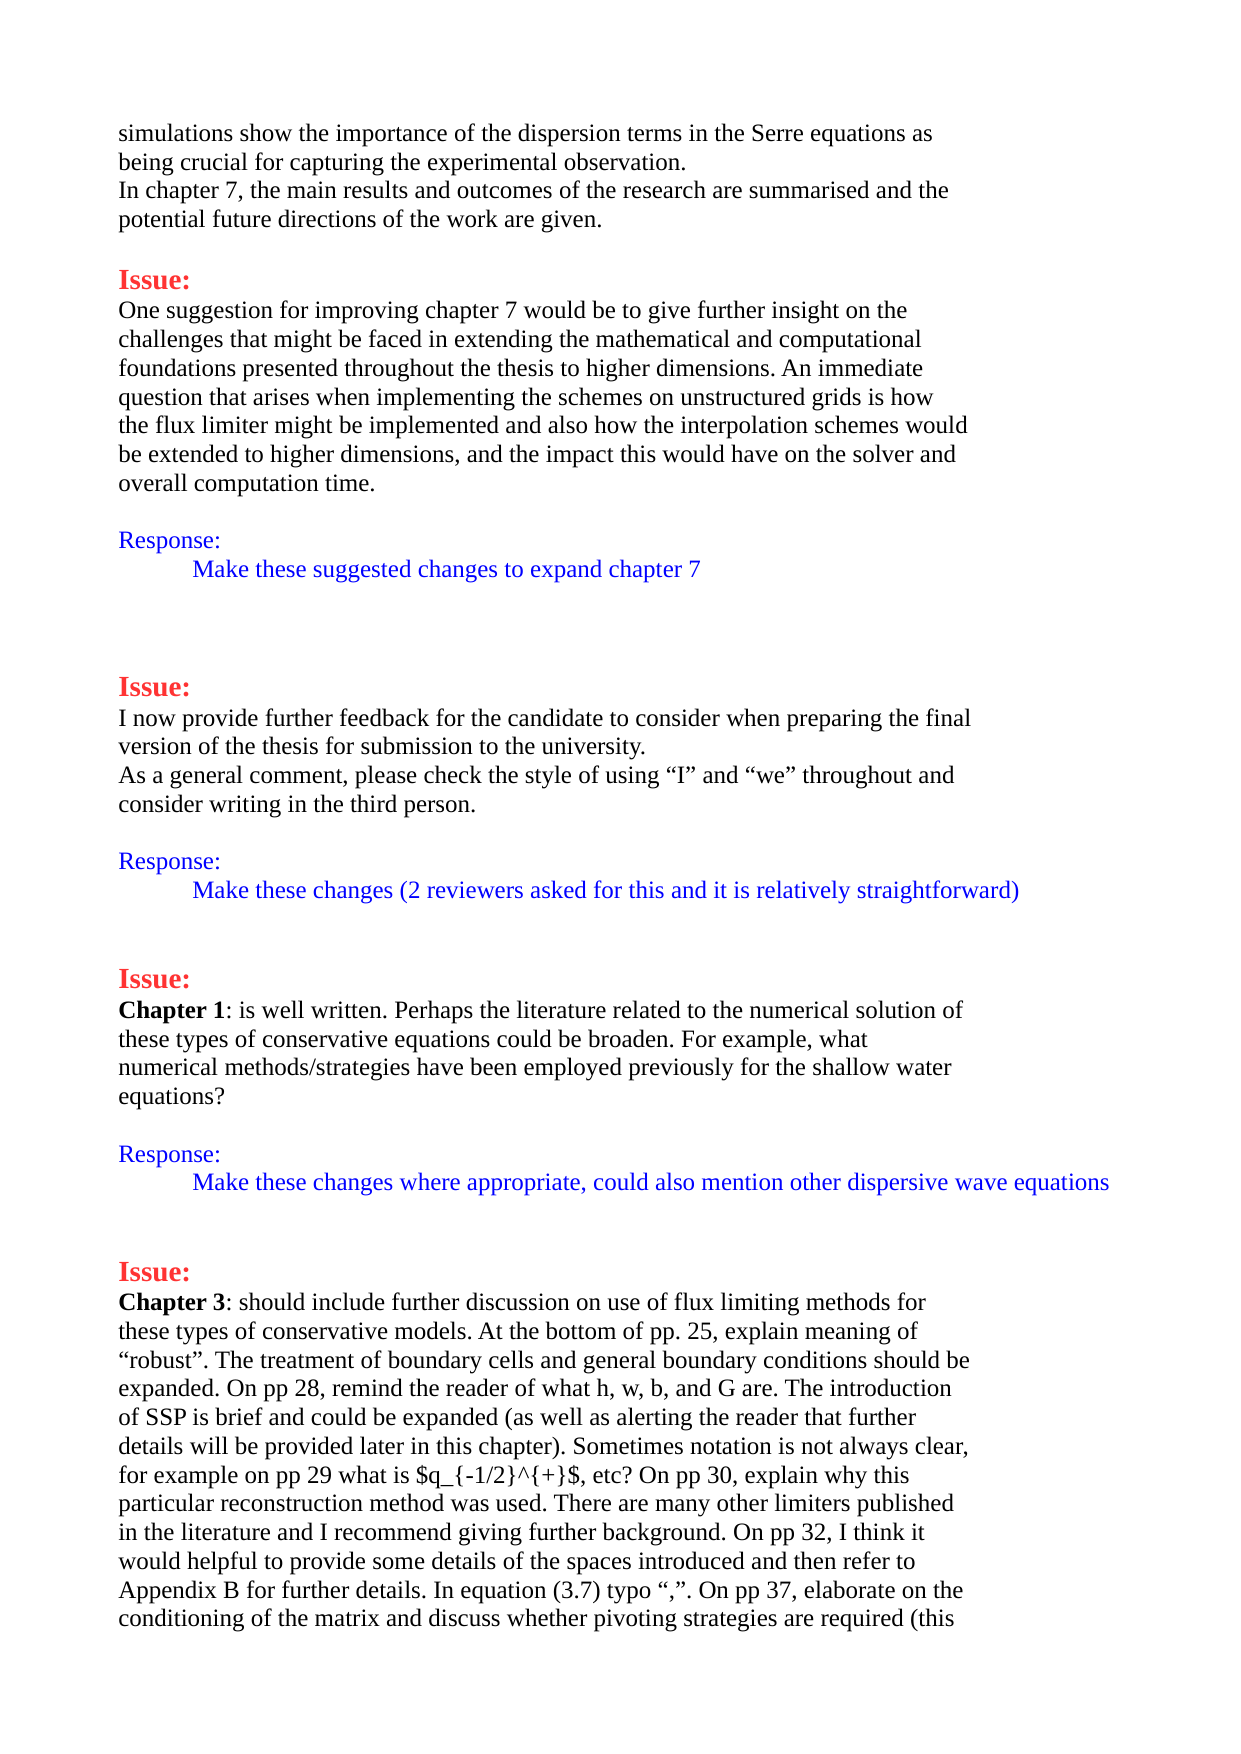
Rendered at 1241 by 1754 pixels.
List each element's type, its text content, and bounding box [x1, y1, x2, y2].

text in the literature and I recommend giving further background. On pp 32, I think it [118, 1517, 1122, 1546]
text the flux limiter might be implemented and also how the interpolation schemes would [118, 410, 1122, 439]
text these types of conservative equations could be broaden. For example, what [118, 1024, 1122, 1052]
text foundations presented throughout the thesis to higher dimensions. An immediate [118, 353, 1122, 382]
text of SSP is brief and could be expanded (as well as alerting the reader that further [118, 1402, 1122, 1431]
text conditioning of the matrix and discuss whether pivoting strategies are required (this [118, 1603, 1122, 1632]
text Response: [118, 846, 1122, 875]
text being crucial for capturing the experimental observation. [118, 147, 1122, 176]
text Appendix B for further details. In equation (3.7) typo “,”. On pp 37, elaborate on the [118, 1575, 1122, 1603]
text question that arises when implementing the schemes on unstructured grids is how [118, 382, 1122, 410]
text Response: [118, 525, 1122, 554]
text potential future directions of the work are given. [118, 204, 1122, 233]
text numerical methods/strategies have been employed previously for the shallow water [118, 1052, 1122, 1081]
text Issue: [118, 262, 1122, 295]
text for example on pp 29 what is $q_{-1/2}^{+}$, etc? On pp 30, explain why this [118, 1460, 1122, 1488]
text Make these changes where appropriate, could also mention other dispersive wave equations [118, 1167, 1122, 1196]
text simulations show the importance of the dispersion terms in the Serre equations as [118, 118, 1122, 147]
text In chapter 7, the main results and outcomes of the research are summarised and the [118, 176, 1122, 204]
text particular reconstruction method was used. There are many other limiters published [118, 1488, 1122, 1517]
text consider writing in the third person. [118, 789, 1122, 818]
text Make these suggested changes to expand chapter 7 [118, 554, 1122, 583]
text Make these changes (2 reviewers asked for this and it is relatively straightforward) [118, 875, 1122, 904]
text As a general comment, please check the style of using “I” and “we” throughout and [118, 760, 1122, 789]
text I now provide further feedback for the candidate to consider when preparing the final [118, 703, 1122, 731]
text Issue: [118, 669, 1122, 703]
text Chapter 1: is well written. Perhaps the literature related to the numerical solution of [118, 995, 1122, 1024]
text One suggestion for improving chapter 7 would be to give further insight on the [118, 295, 1122, 324]
text would helpful to provide some details of the spaces introduced and then refer to [118, 1546, 1122, 1575]
text Issue: [118, 1254, 1122, 1287]
text Issue: [118, 961, 1122, 995]
text Response: [118, 1139, 1122, 1167]
text version of the thesis for submission to the university. [118, 731, 1122, 760]
text details will be provided later in this chapter). Sometimes notation is not always clear, [118, 1431, 1122, 1460]
text challenges that might be faced in extending the mathematical and computational [118, 324, 1122, 353]
text expanded. On pp 28, remind the reader of what h, w, b, and G are. The introduction [118, 1373, 1122, 1402]
text overall computation time. [118, 468, 1122, 497]
text equations? [118, 1081, 1122, 1110]
text be extended to higher dimensions, and the impact this would have on the solver and [118, 439, 1122, 468]
text “robust”. The treatment of boundary cells and general boundary conditions should be [118, 1345, 1122, 1373]
text these types of conservative models. At the bottom of pp. 25, explain meaning of [118, 1316, 1122, 1345]
text Chapter 3: should include further discussion on use of flux limiting methods for [118, 1287, 1122, 1316]
